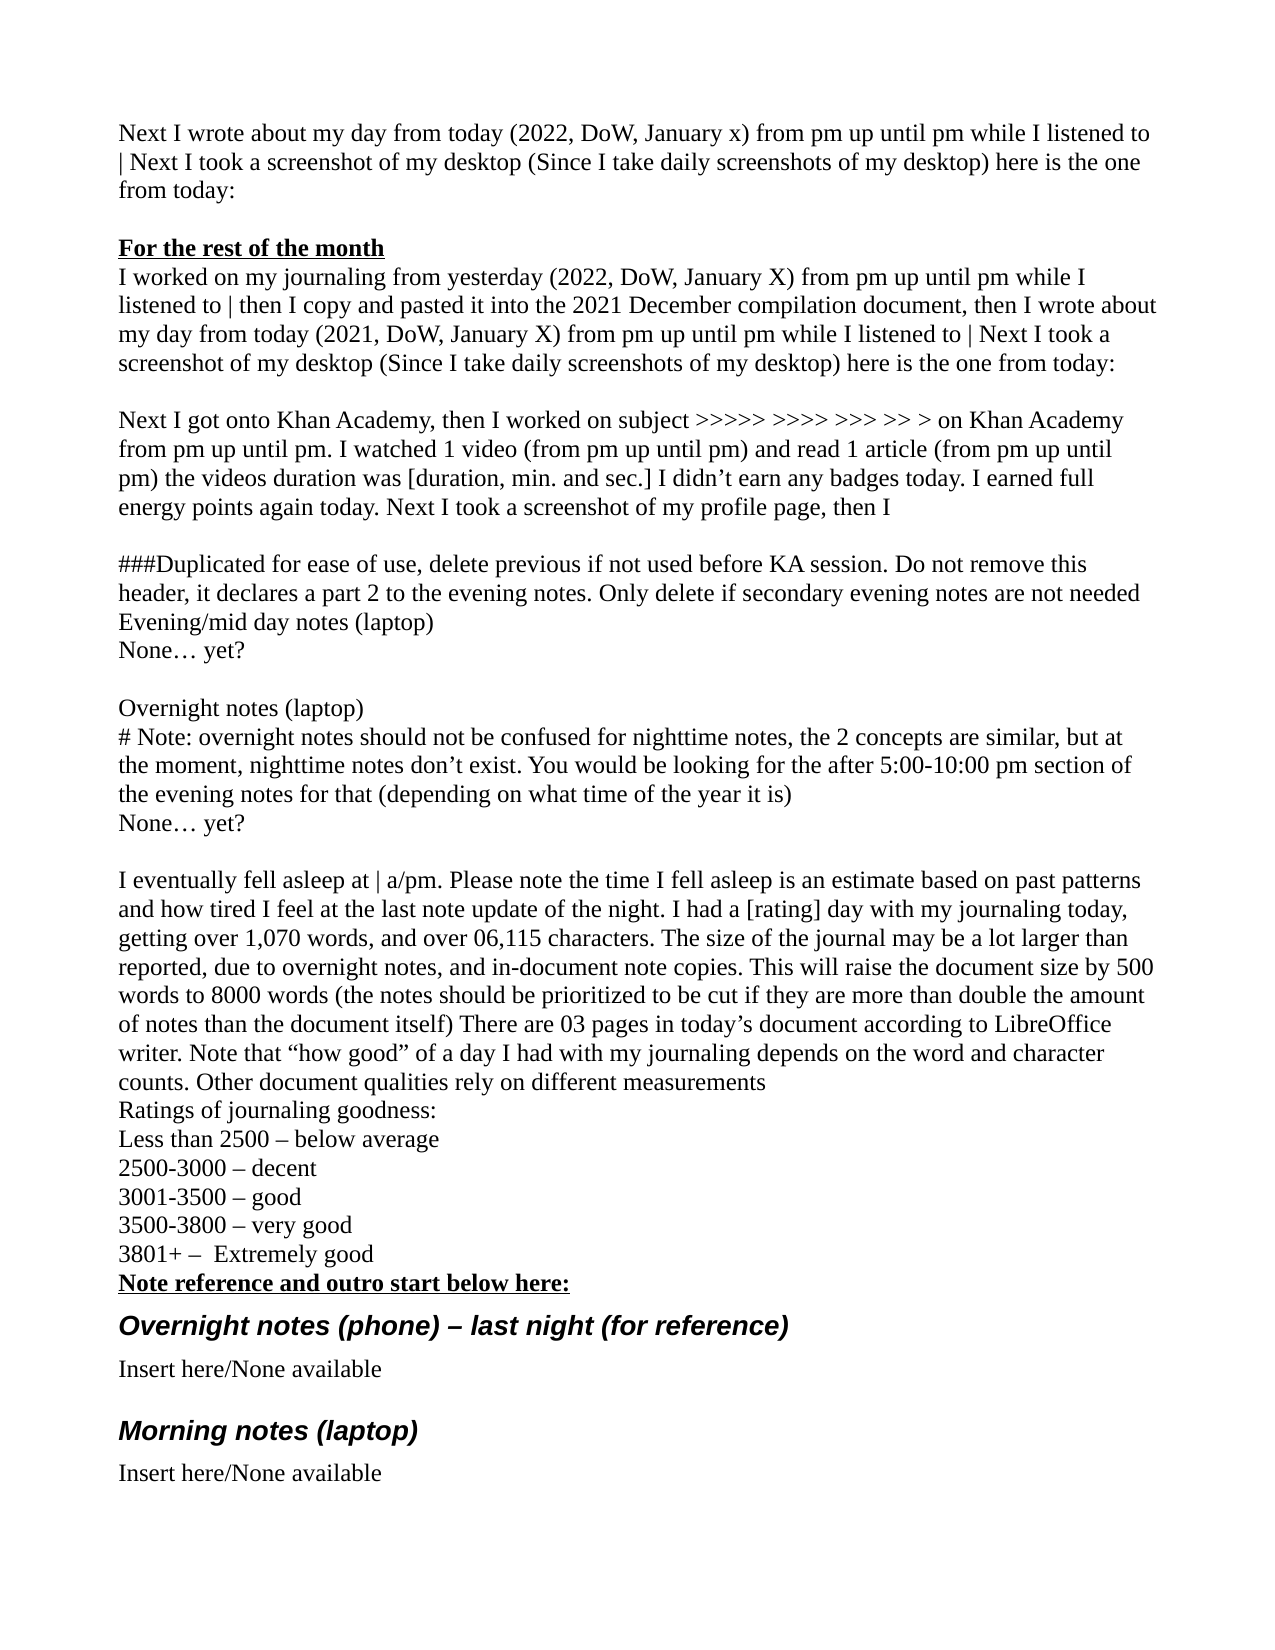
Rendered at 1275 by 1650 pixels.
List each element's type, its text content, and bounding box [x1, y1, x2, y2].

text Overnight notes (laptop) [118, 693, 1157, 722]
text Less than 2500 – below average [118, 1124, 1157, 1153]
subtitle Overnight notes (phone) – last night (for reference) [118, 1309, 1157, 1341]
text None… yet? [118, 808, 1157, 837]
text Insert here/None available [118, 1458, 1157, 1487]
text I eventually fell asleep at | a/pm. Please note the time I fell asleep is an estimate based on past patterns and how tired I feel at the last note update of the night. I had a [rating] day with my journaling today, getting over 1,070 words, and over 06,115 characters. The size of the journal may be a lot larger than reported, due to overnight notes, and in-document note copies. This will raise the document size by 500 words to 8000 words (the notes should be prioritized to be cut if they are more than double the amount of notes than the document itself) There are 03 pages in today’s document according to LibreOffice writer. Note that “how good” of a day I had with my journaling depends on the word and character counts. Other document qualities rely on different measurements [118, 866, 1157, 1096]
text Insert here/None available [118, 1354, 1157, 1382]
text Evening/mid day notes (laptop) [118, 607, 1157, 636]
text For the rest of the month [118, 233, 1157, 262]
text 2500-3000 – decent [118, 1153, 1157, 1182]
text 3500-3800 – very good [118, 1211, 1157, 1239]
text Next I got onto Khan Academy, then I worked on subject >>>>> >>>> >>> >> > on Khan Academy from pm up until pm. I watched 1 video (from pm up until pm) and read 1 article (from pm up until pm) the videos duration was [duration, min. and sec.] I didn’t earn any badges today. I earned full energy points again today. Next I took a screenshot of my profile page, then I [118, 406, 1157, 521]
text I worked on my journaling from yesterday (2022, DoW, January X) from pm up until pm while I listened to | then I copy and pasted it into the 2021 December compilation document, then I wrote about my day from today (2021, DoW, January X) from pm up until pm while I listened to | Next I took a screenshot of my desktop (Since I take daily screenshots of my desktop) here is the one from today: [118, 262, 1157, 377]
text Next I wrote about my day from today (2022, DoW, January x) from pm up until pm while I listened to | Next I took a screenshot of my desktop (Since I take daily screenshots of my desktop) here is the one from today: [118, 118, 1157, 204]
text None… yet? [118, 636, 1157, 664]
text ###Duplicated for ease of use, delete previous if not used before KA session. Do not remove this header, it declares a part 2 to the evening notes. Only delete if secondary evening notes are not needed [118, 549, 1157, 607]
text Note reference and outro start below here: [118, 1268, 1157, 1297]
text 3001-3500 – good [118, 1182, 1157, 1211]
text 3801+ – Extremely good [118, 1239, 1157, 1268]
text Ratings of journaling goodness: [118, 1096, 1157, 1124]
subtitle Morning notes (laptop) [118, 1414, 1157, 1446]
text # Note: overnight notes should not be confused for nighttime notes, the 2 concepts are similar, but at the moment, nighttime notes don’t exist. You would be looking for the after 5:00-10:00 pm section of the evening notes for that (depending on what time of the year it is) [118, 722, 1157, 808]
